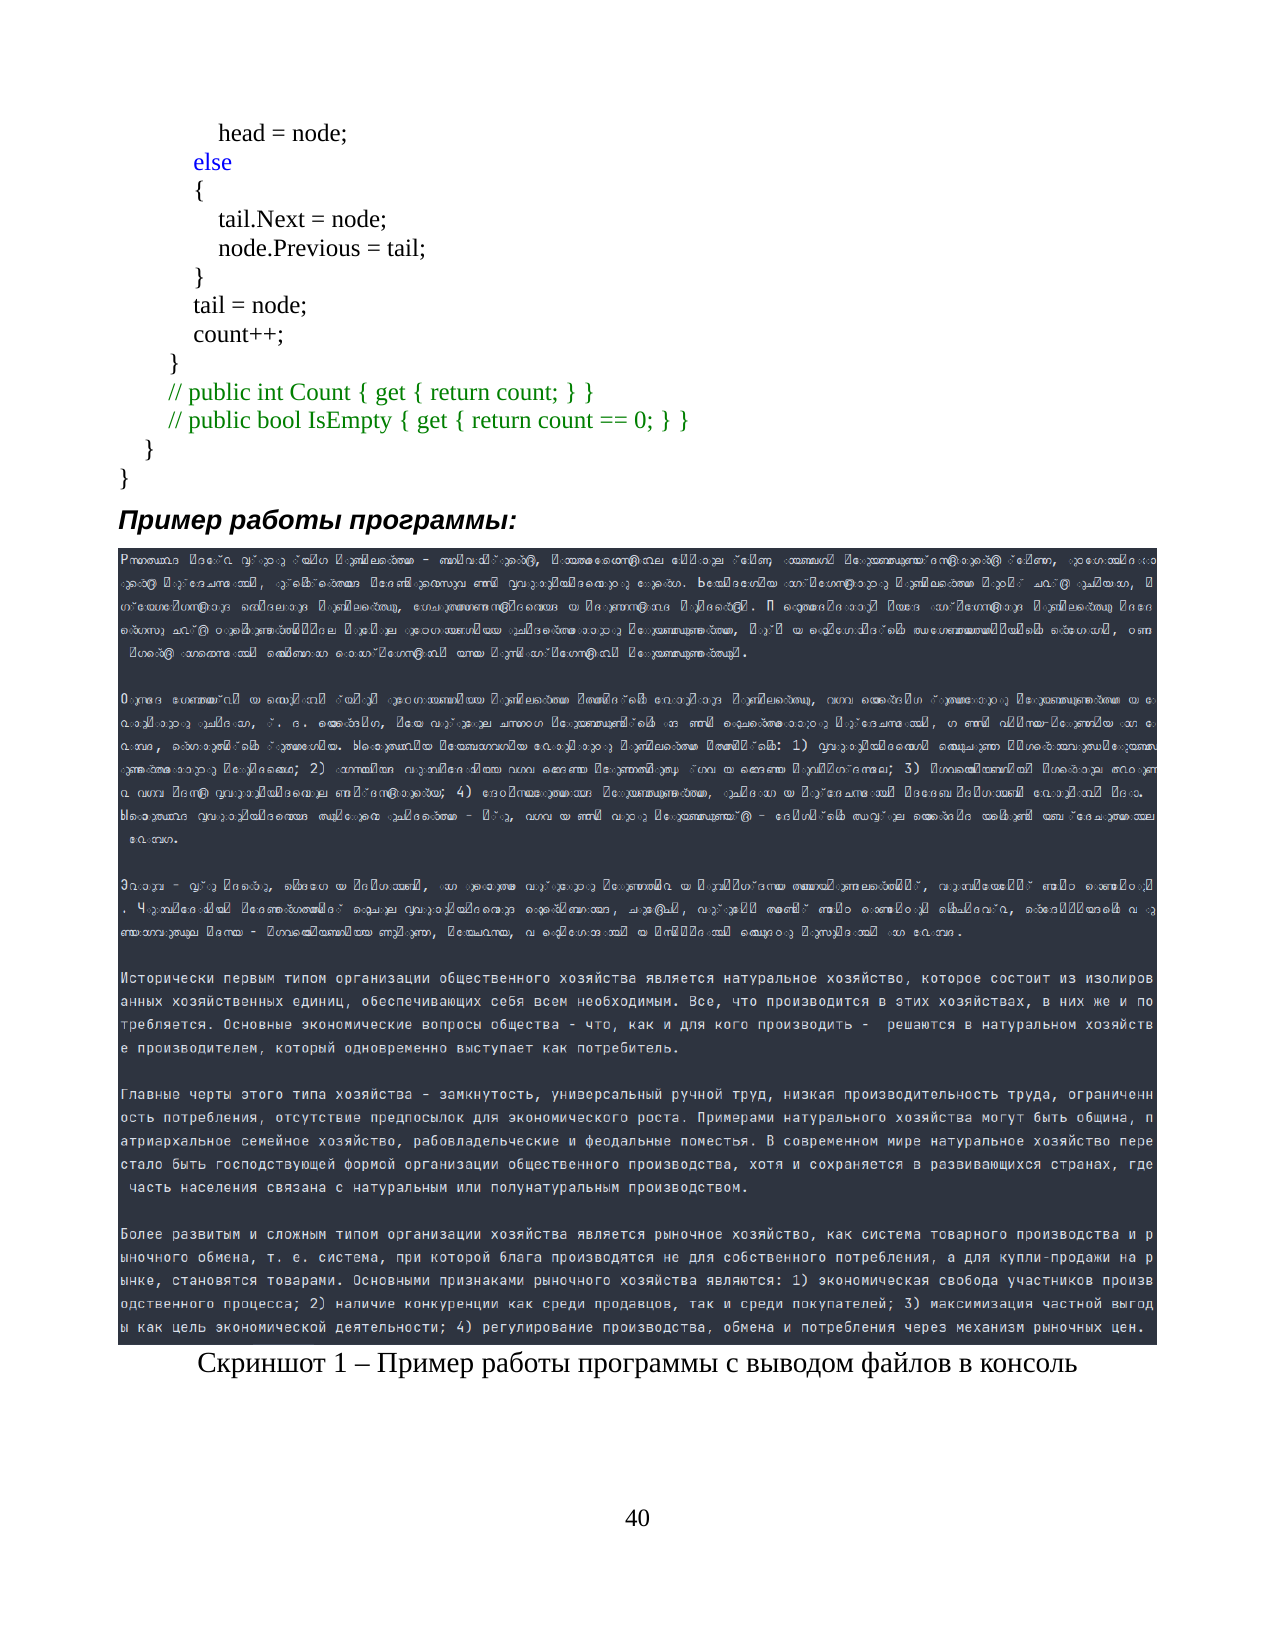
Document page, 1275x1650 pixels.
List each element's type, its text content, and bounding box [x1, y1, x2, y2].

picture [118, 548, 1157, 1345]
text head = node; else { tail.Next = node; node.Previous = tail; } tail = node; count++; } // public int Count { get { return count; } } // public bool IsEmpty { get { return count == 0; } } } } [118, 118, 1157, 492]
text Скриншот 1 – Пример работы программы с выводом файлов в консоль [118, 1345, 1157, 1378]
subtitle Пример работы программы: [118, 504, 1157, 536]
